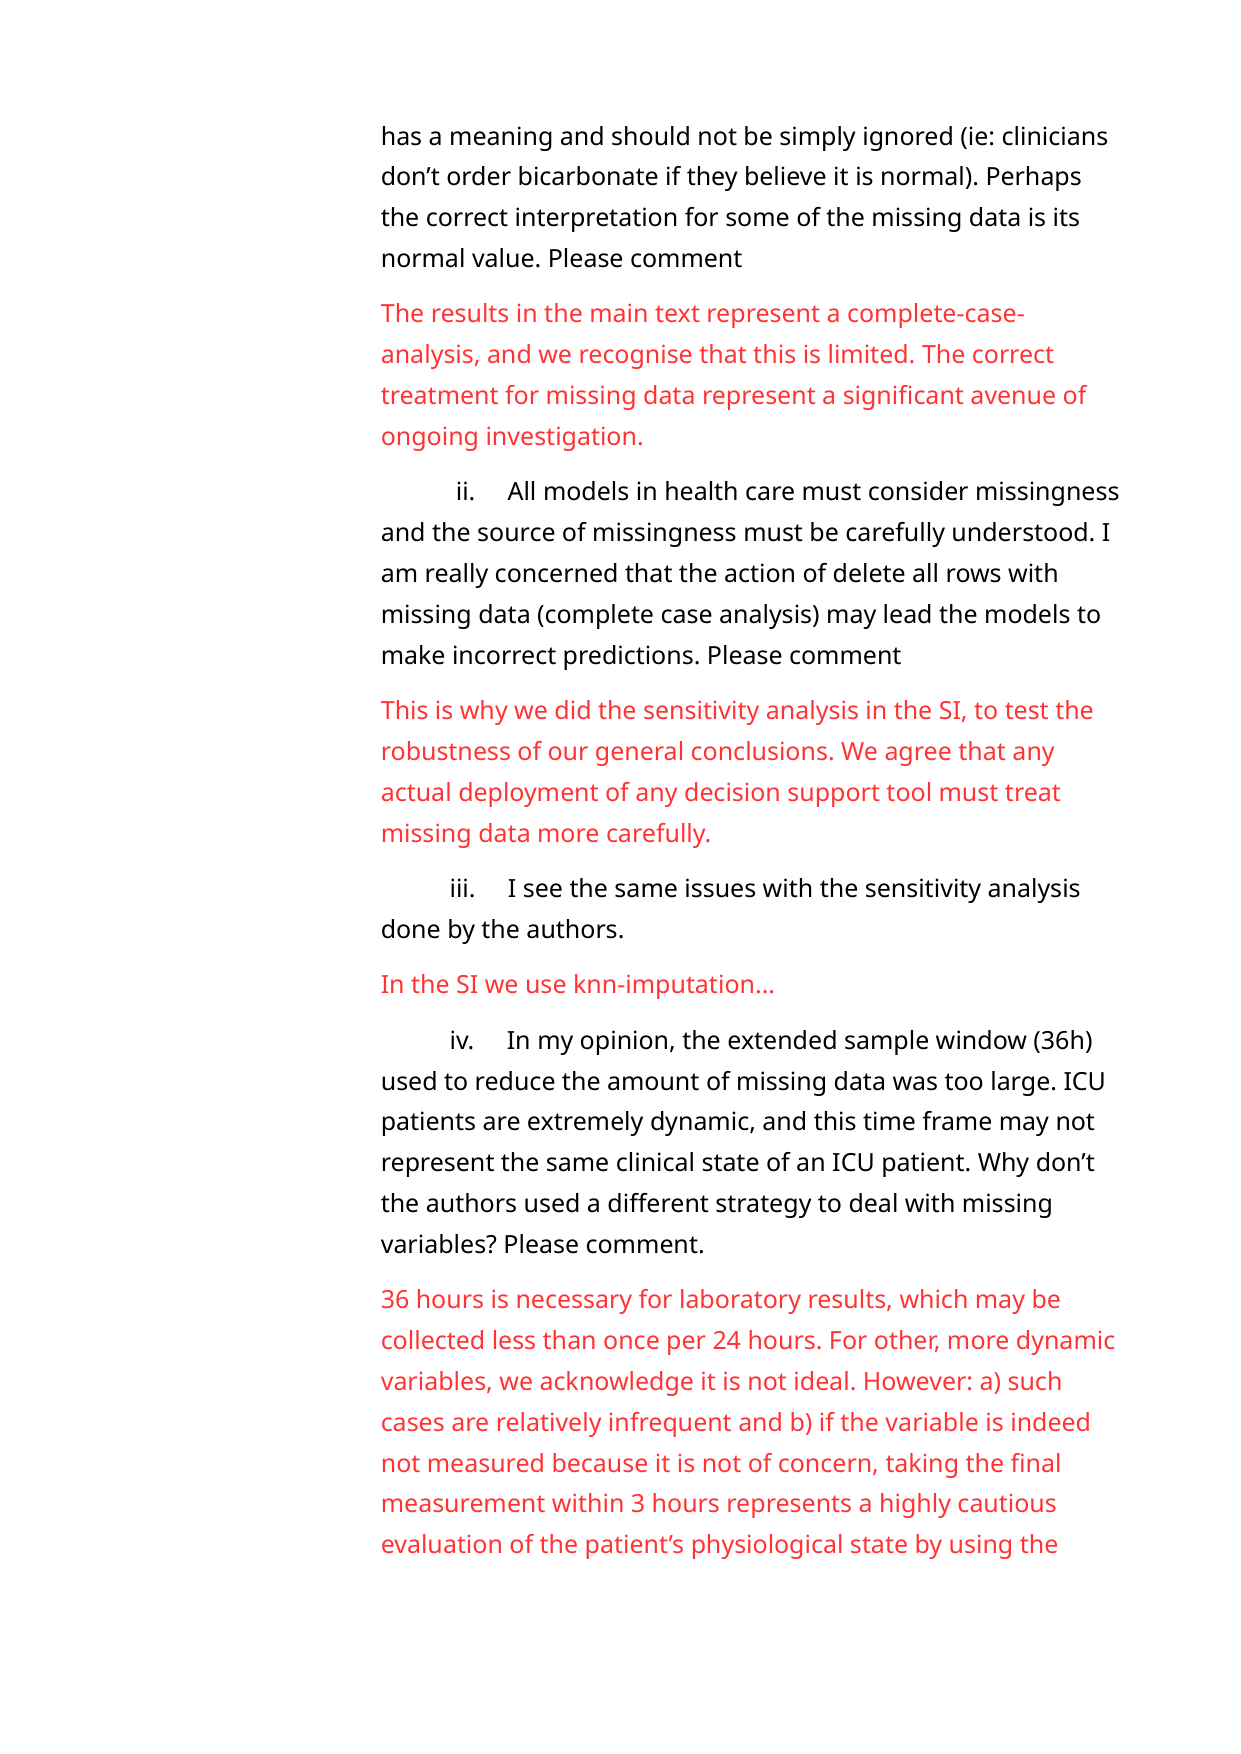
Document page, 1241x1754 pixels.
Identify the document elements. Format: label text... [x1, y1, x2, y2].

text This is why we did the sensitivity analysis in the SI, to test the robustness of our general conclusions. We agree that any actual deployment of any decision support tool must treat missing data more carefully. [118, 693, 1122, 849]
text ii. All models in health care must consider missingness and the source of missingness must be carefully understood. I am really concerned that the action of delete all rows with missing data (complete case analysis) may lead the models to make incorrect predictions. Please comment [118, 474, 1122, 671]
text The results in the main text represent a complete-case-analysis, and we recognise that this is limited. The correct treatment for missing data represent a significant avenue of ongoing investigation. [118, 296, 1122, 453]
text iii. I see the same issues with the sensitivity analysis done by the authors. [118, 871, 1122, 946]
text In the SI we use knn-imputation... [118, 967, 1122, 1001]
text iv. In my opinion, the extended sample window (36h) used to reduce the amount of missing data was too large. ICU patients are extremely dynamic, and this time frame may not represent the same clinical state of an ICU patient. Why don’t the authors used a different strategy to deal with missing variables? Please comment. [118, 1022, 1122, 1261]
text 36 hours is necessary for laboratory results, which may be collected less than once per 24 hours. For other, more dynamic variables, we acknowledge it is not ideal. However: a) such cases are relatively infrequent and b) if the variable is indeed not measured because it is not of concern, taking the final measurement within 3 hours represents a highly cautious evaluation of the patient’s physiological state by using the [118, 1282, 1122, 1561]
text has a meaning and should not be simply ignored (ie: clinicians don’t order bicarbonate if they believe it is normal). Perhaps the correct interpretation for some of the missing data is its normal value. Please comment [118, 118, 1122, 275]
